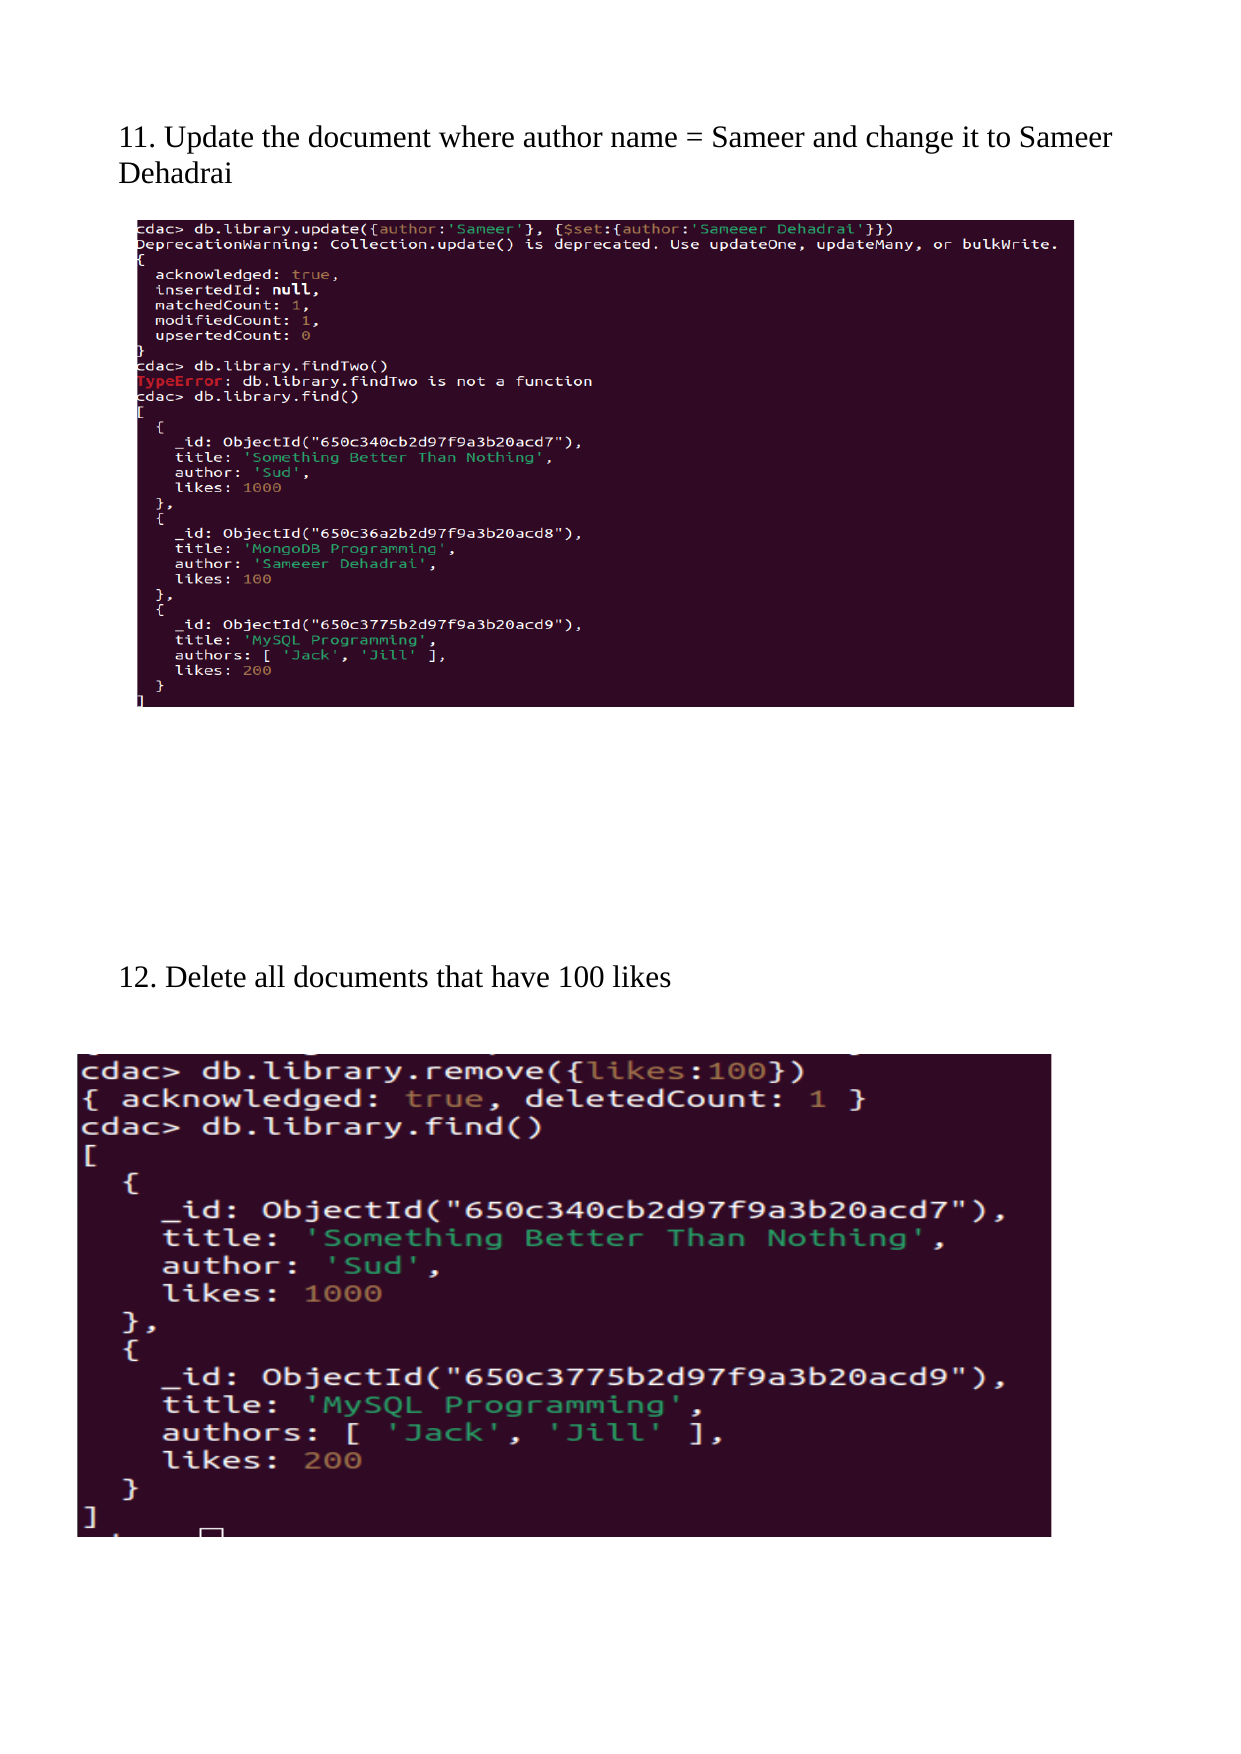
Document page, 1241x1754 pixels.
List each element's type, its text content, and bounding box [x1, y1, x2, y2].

picture [77, 1054, 1052, 1537]
picture [137, 220, 1075, 707]
text 11. Update the document where author name = Sameer and change it to Sameer Dehadrai [118, 118, 1122, 190]
text 12. Delete all documents that have 100 likes [118, 958, 1122, 994]
